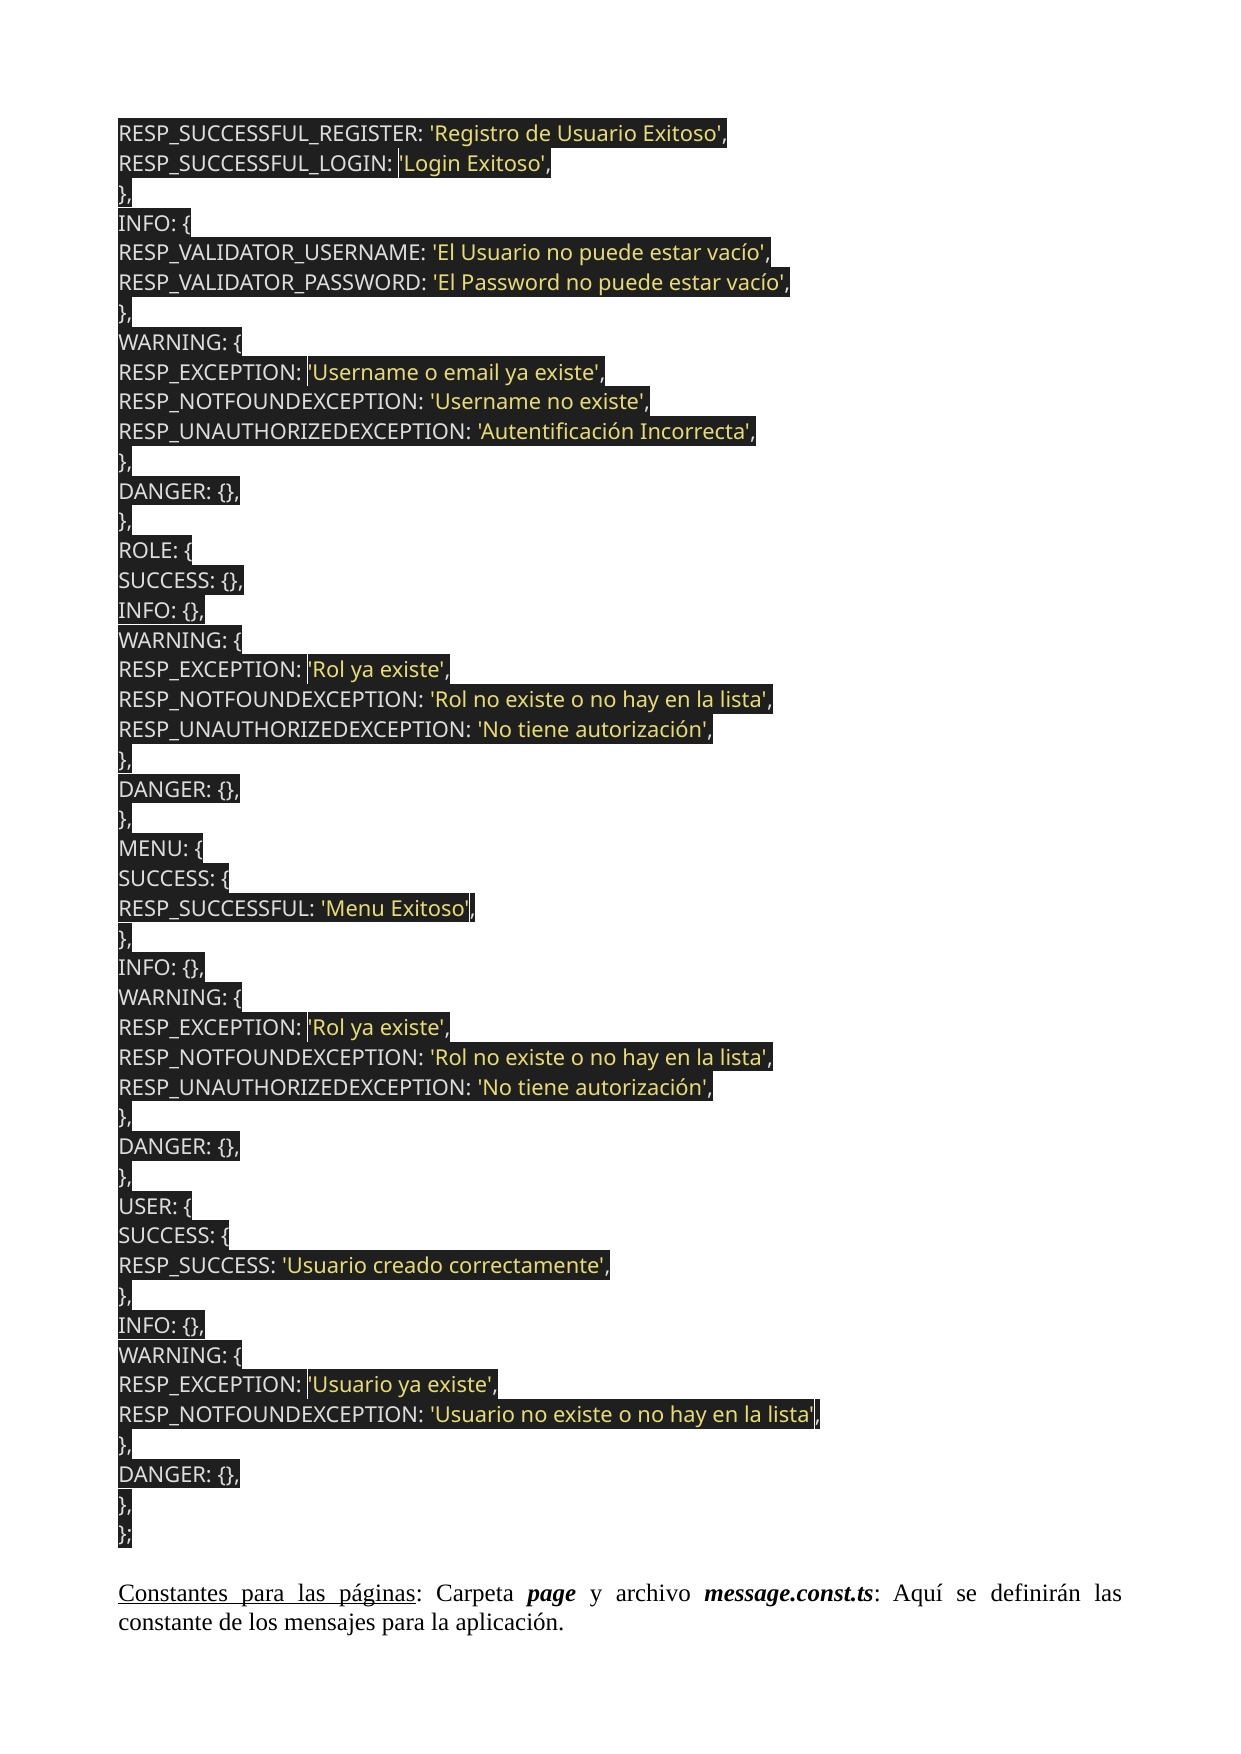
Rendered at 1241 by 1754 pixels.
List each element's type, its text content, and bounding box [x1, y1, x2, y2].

text SUCCESS: { [118, 863, 1122, 893]
text }, [118, 178, 1122, 207]
text }, [118, 1488, 1122, 1518]
text RESP_EXCEPTION: 'Rol ya existe', [118, 654, 1122, 684]
text USER: { [118, 1191, 1122, 1220]
text DANGER: {}, [118, 773, 1122, 803]
text RESP_EXCEPTION: 'Username o email ya existe', [118, 356, 1122, 386]
text RESP_UNAUTHORIZEDEXCEPTION: 'No tiene autorización', [118, 1071, 1122, 1101]
text WARNING: { [118, 982, 1122, 1012]
text INFO: {}, [118, 952, 1122, 982]
text INFO: { [118, 207, 1122, 237]
text RESP_SUCCESS: 'Usuario creado correctamente', [118, 1250, 1122, 1280]
text }, [118, 744, 1122, 773]
text }, [118, 505, 1122, 535]
text }, [118, 446, 1122, 476]
text RESP_SUCCESSFUL_REGISTER: 'Registro de Usuario Exitoso', [118, 118, 1122, 148]
text RESP_NOTFOUNDEXCEPTION: 'Rol no existe o no hay en la lista', [118, 684, 1122, 714]
text RESP_VALIDATOR_USERNAME: 'El Usuario no puede estar vacío', [118, 237, 1122, 267]
text }, [118, 922, 1122, 952]
text DANGER: {}, [118, 1131, 1122, 1161]
text RESP_EXCEPTION: 'Usuario ya existe', [118, 1369, 1122, 1399]
text DANGER: {}, [118, 1459, 1122, 1488]
text RESP_NOTFOUNDEXCEPTION: 'Username no existe', [118, 386, 1122, 416]
text MENU: { [118, 833, 1122, 863]
text WARNING: { [118, 327, 1122, 356]
text RESP_NOTFOUNDEXCEPTION: 'Usuario no existe o no hay en la lista', [118, 1399, 1122, 1429]
text INFO: {}, [118, 1310, 1122, 1339]
text INFO: {}, [118, 595, 1122, 624]
text }, [118, 1161, 1122, 1191]
text RESP_UNAUTHORIZEDEXCEPTION: 'Autentificación Incorrecta', [118, 416, 1122, 446]
text SUCCESS: { [118, 1220, 1122, 1250]
text RESP_EXCEPTION: 'Rol ya existe', [118, 1012, 1122, 1042]
text }, [118, 1280, 1122, 1310]
text }, [118, 803, 1122, 833]
text SUCCESS: {}, [118, 565, 1122, 595]
text }; [118, 1518, 1122, 1548]
text RESP_NOTFOUNDEXCEPTION: 'Rol no existe o no hay en la lista', [118, 1042, 1122, 1071]
text WARNING: { [118, 624, 1122, 654]
text RESP_SUCCESSFUL_LOGIN: 'Login Exitoso', [118, 148, 1122, 178]
text }, [118, 1429, 1122, 1459]
text Constantes para las páginas: Carpeta page y archivo message.const.ts: Aquí se definirán las constante de los mensajes para la aplicación. [118, 1578, 1122, 1635]
text RESP_UNAUTHORIZEDEXCEPTION: 'No tiene autorización', [118, 714, 1122, 744]
text }, [118, 297, 1122, 327]
text }, [118, 1101, 1122, 1131]
text WARNING: { [118, 1339, 1122, 1369]
text ROLE: { [118, 535, 1122, 565]
text DANGER: {}, [118, 476, 1122, 505]
text RESP_VALIDATOR_PASSWORD: 'El Password no puede estar vacío', [118, 267, 1122, 297]
text RESP_SUCCESSFUL: 'Menu Exitoso', [118, 893, 1122, 922]
